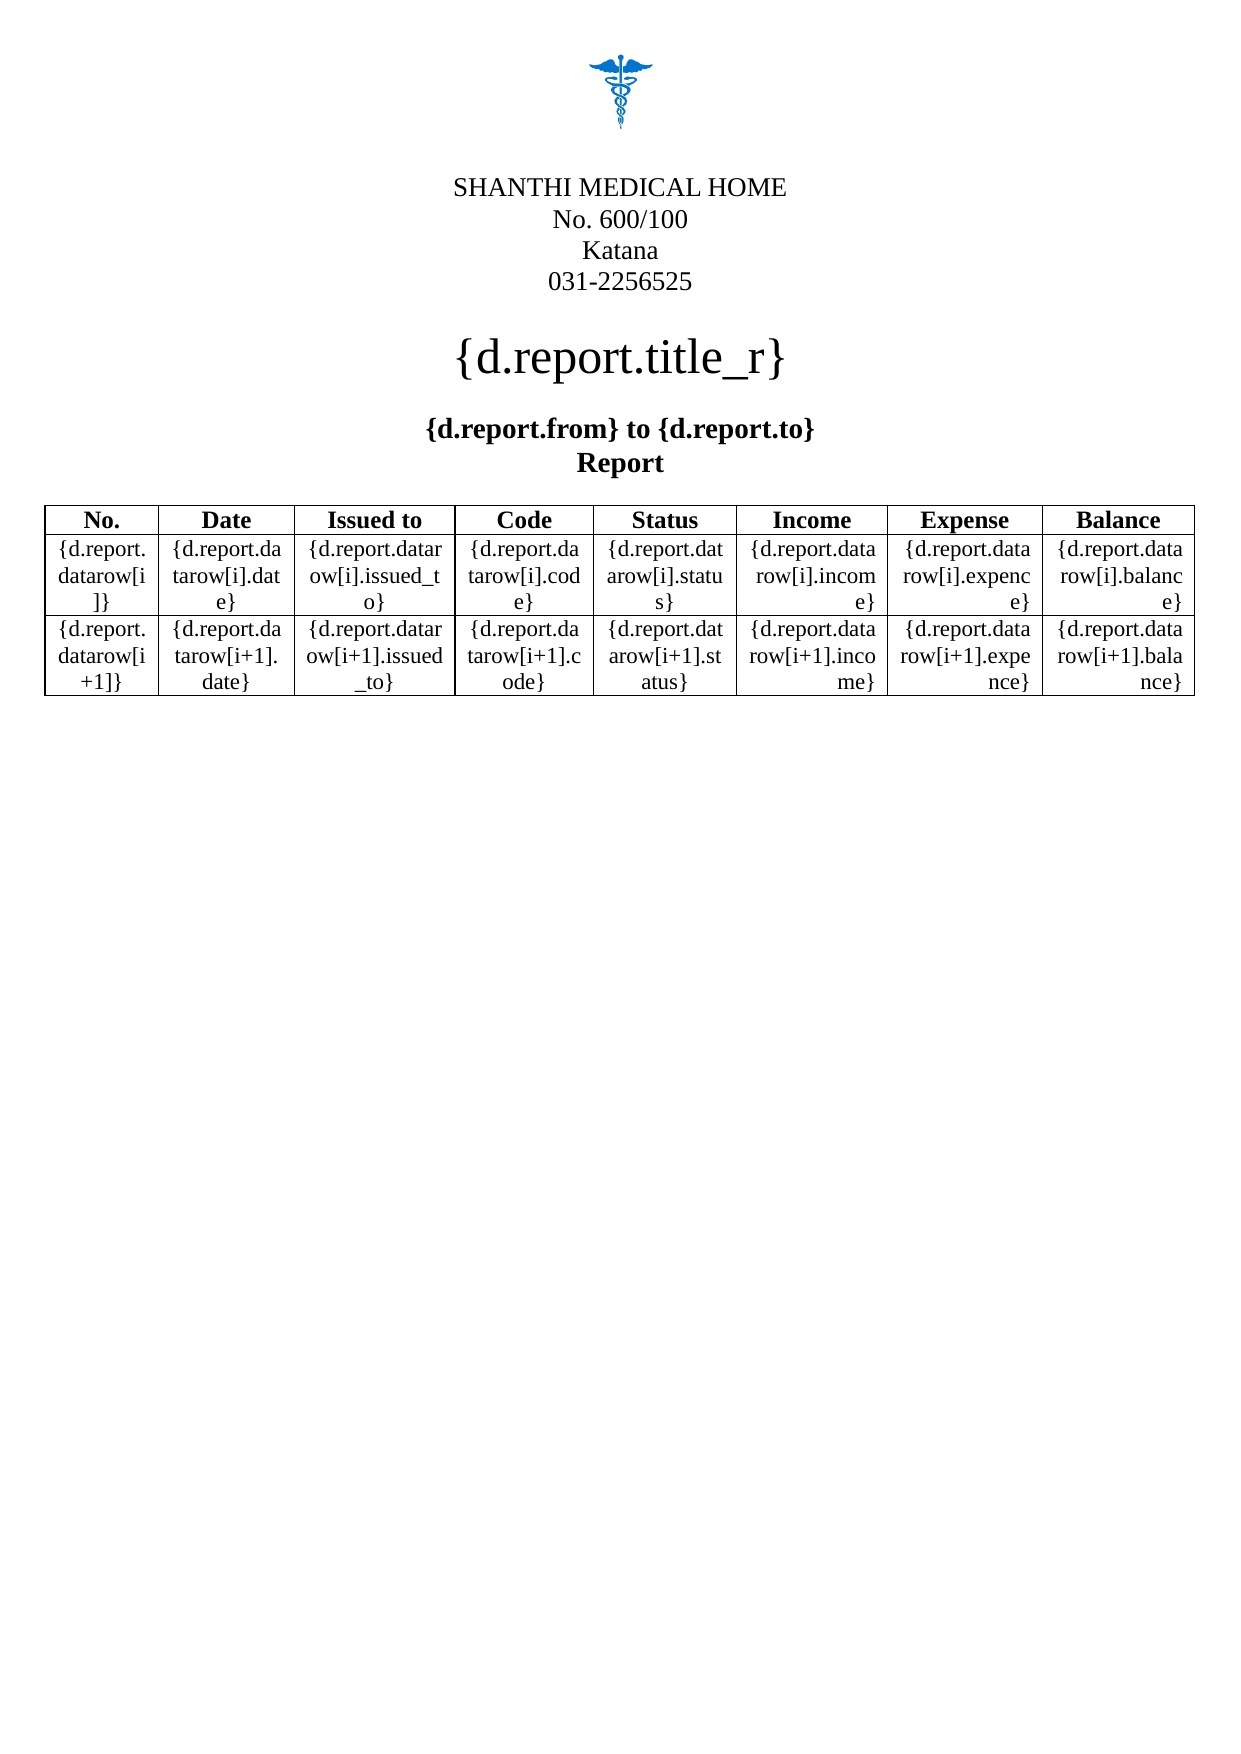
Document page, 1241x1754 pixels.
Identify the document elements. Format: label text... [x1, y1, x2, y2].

text No. 600/100 [45, 203, 1195, 234]
text Katana [45, 234, 1195, 265]
table_header Expense [888, 506, 1042, 534]
text {d.report.title_r} [45, 327, 1195, 385]
table_header Date [159, 506, 294, 534]
table_cell {d.report.datarow[i+1].date} [159, 616, 294, 694]
table_cell {d.report.datarow[i].income} [737, 535, 887, 614]
table_cell {d.report.datarow[i]} [46, 535, 158, 614]
table_cell {d.report.datarow[i+1].income} [737, 616, 887, 694]
table_header Status [594, 506, 736, 534]
table_cell {d.report.datarow[i+1].balance} [1043, 616, 1194, 694]
table_cell {d.report.datarow[i].date} [159, 535, 294, 614]
table_header Code [456, 506, 593, 534]
table_cell {d.report.datarow[i+1].expence} [888, 616, 1042, 694]
text SHANTHI MEDICAL HOME [45, 172, 1195, 203]
table_cell {d.report.datarow[i+1].status} [594, 616, 736, 694]
table_cell {d.report.datarow[i].issued_to} [295, 535, 454, 614]
table_header Income [737, 506, 887, 534]
text Report [45, 445, 1195, 478]
table_cell {d.report.datarow[i+1].code} [456, 616, 593, 694]
table_cell {d.report.datarow[i].status} [594, 535, 736, 614]
table_header Balance [1043, 506, 1194, 534]
table_cell {d.report.datarow[i].code} [456, 535, 593, 614]
table_cell {d.report.datarow[i].expence} [888, 535, 1042, 614]
text {d.report.from} to {d.report.to} [45, 411, 1195, 445]
table_header No. [46, 506, 158, 534]
table_cell {d.report.datarow[i+1]} [46, 616, 158, 694]
table_cell {d.report.datarow[i].balance} [1043, 535, 1194, 614]
table_cell {d.report.datarow[i+1].issued_to} [295, 616, 454, 694]
table_header Issued to [295, 506, 454, 534]
picture [584, 40, 657, 143]
text 031-2256525 [45, 265, 1195, 296]
